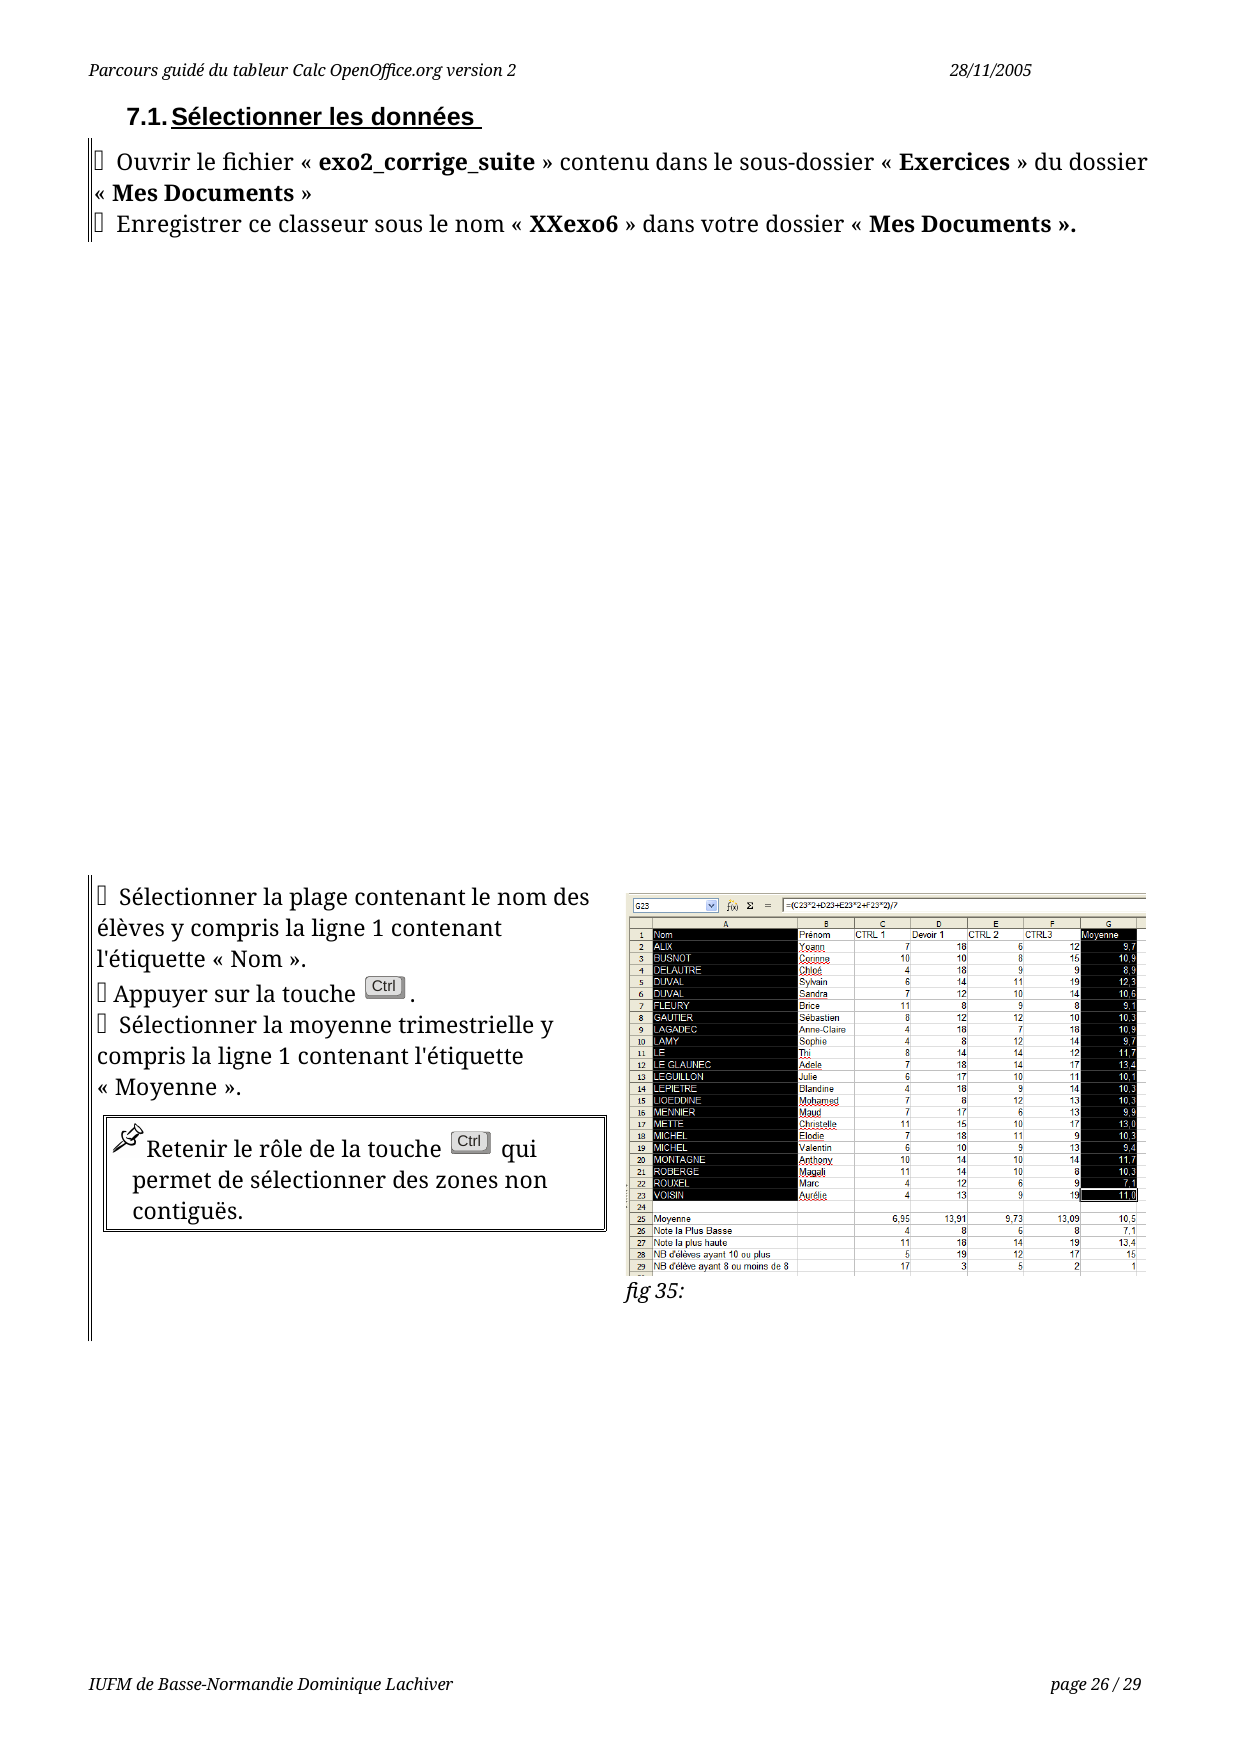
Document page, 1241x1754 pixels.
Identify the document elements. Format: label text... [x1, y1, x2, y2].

picture [625, 893, 1146, 1276]
table_header [620, 875, 1152, 1304]
table_header  Sélectionner la plage contenant le nom des élèves y compris la ligne 1 contenant l'étiquette « Nom ».  Appuyer sur la touche .  Sélectionner la moyenne trimestrielle y compris la ligne 1 contenant l'étiquette « Moyenne ». Retenir le rôle de la touche qui permet de sélectionner des zones non contiguës. [92, 875, 620, 1341]
table_header [620, 1305, 1152, 1341]
picture [108, 1120, 147, 1158]
subtitle Sélectionner les données [126, 103, 1152, 131]
text  Ouvrir le fichier « exo2_corrige_suite » contenu dans le sous-dossier « Exercices » du dossier « Mes Documents »  Enregistrer ce classeur sous le nom « XXexo6 » dans votre dossier « Mes Documents ». [92, 138, 1152, 242]
